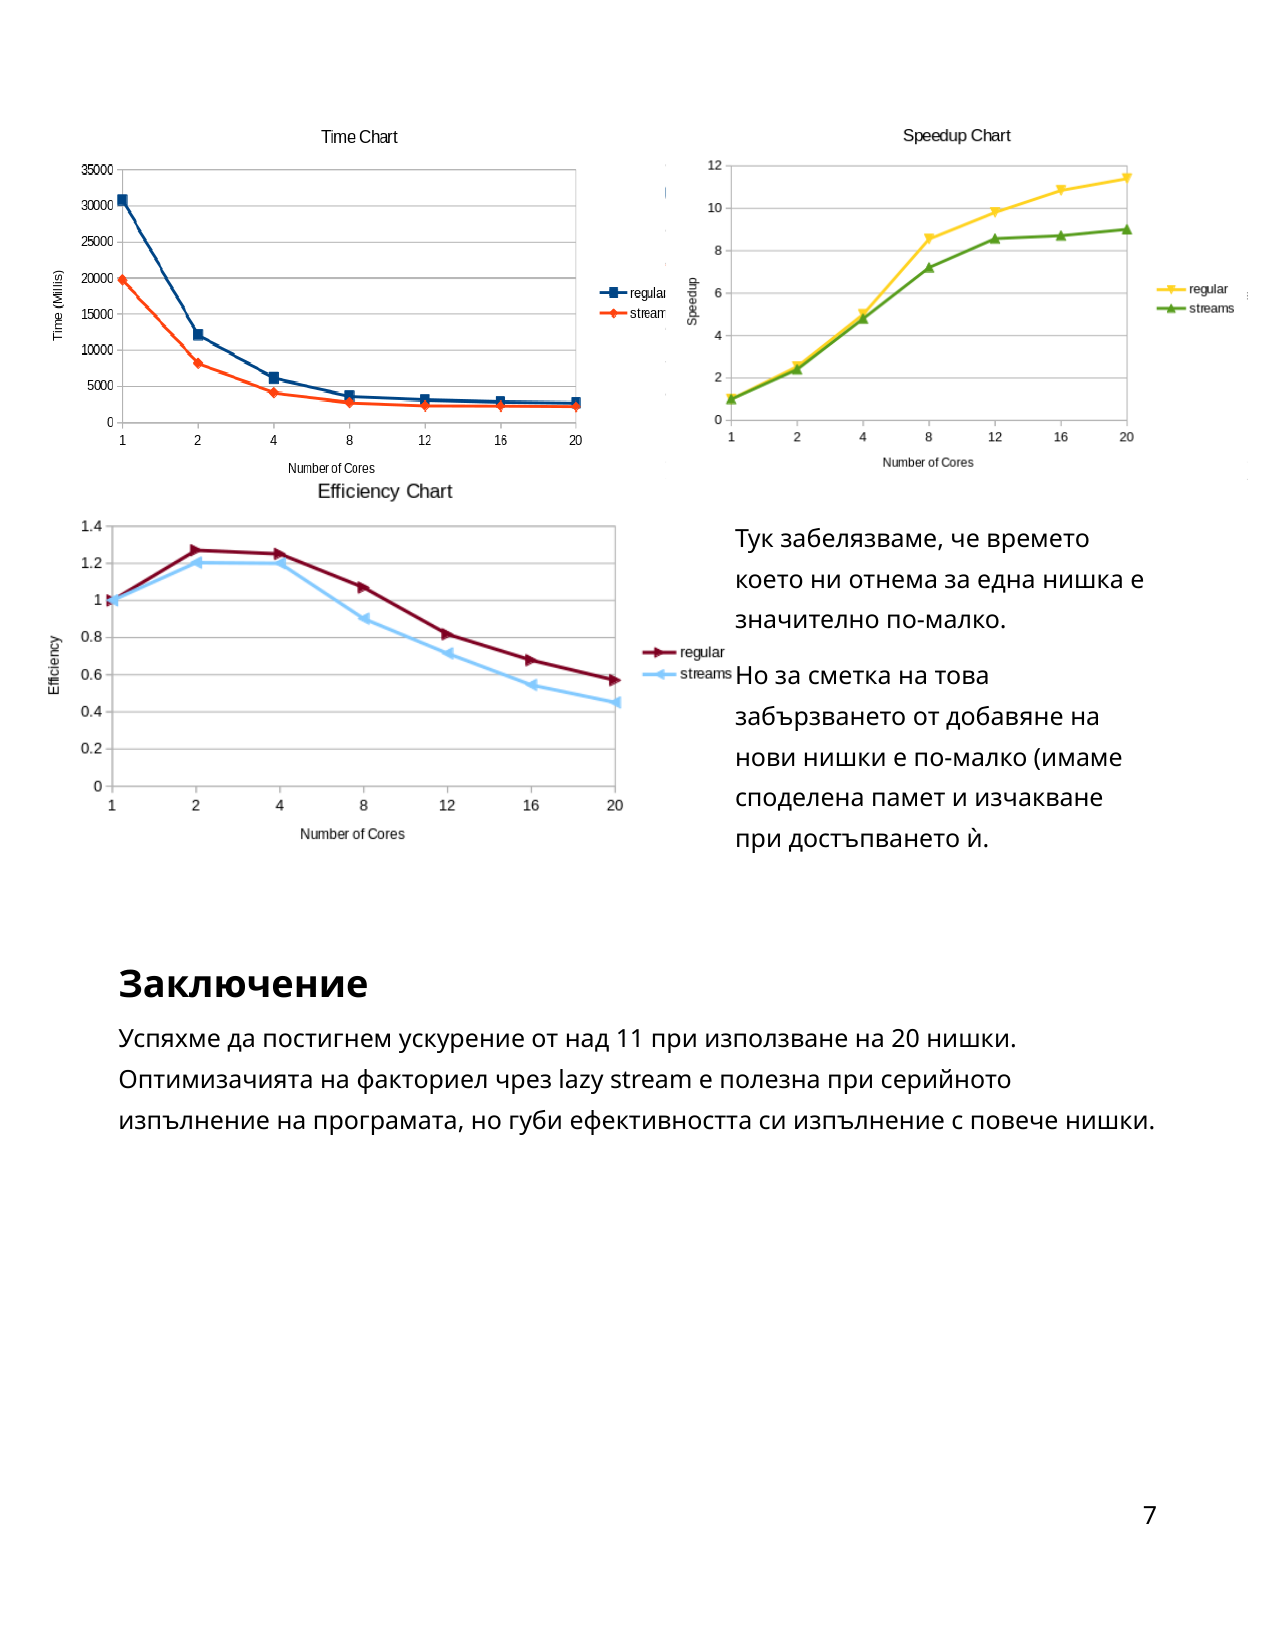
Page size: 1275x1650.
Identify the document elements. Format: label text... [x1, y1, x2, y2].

text Тук забелязваме, че времето което ни отнема за една нишка е значително по-малко. [735, 487, 1157, 636]
text [673, 118, 1157, 127]
picture [39, 118, 1248, 851]
text Но за сметка на това забързването от добавяне на нови нишки е по-малко (имаме споделена памет и изчакване при достъпването ѝ. [118, 658, 1157, 855]
subtitle Заключение [118, 957, 1157, 1008]
text Успяхме да постигнем ускурение от над 11 при използване на 20 нишки. Оптимизачията на факториел чрез lazy stream е полезна при серийното изпълнение на програмата, но губи ефективността си изпълнение с повече нишки. [118, 1021, 1157, 1137]
